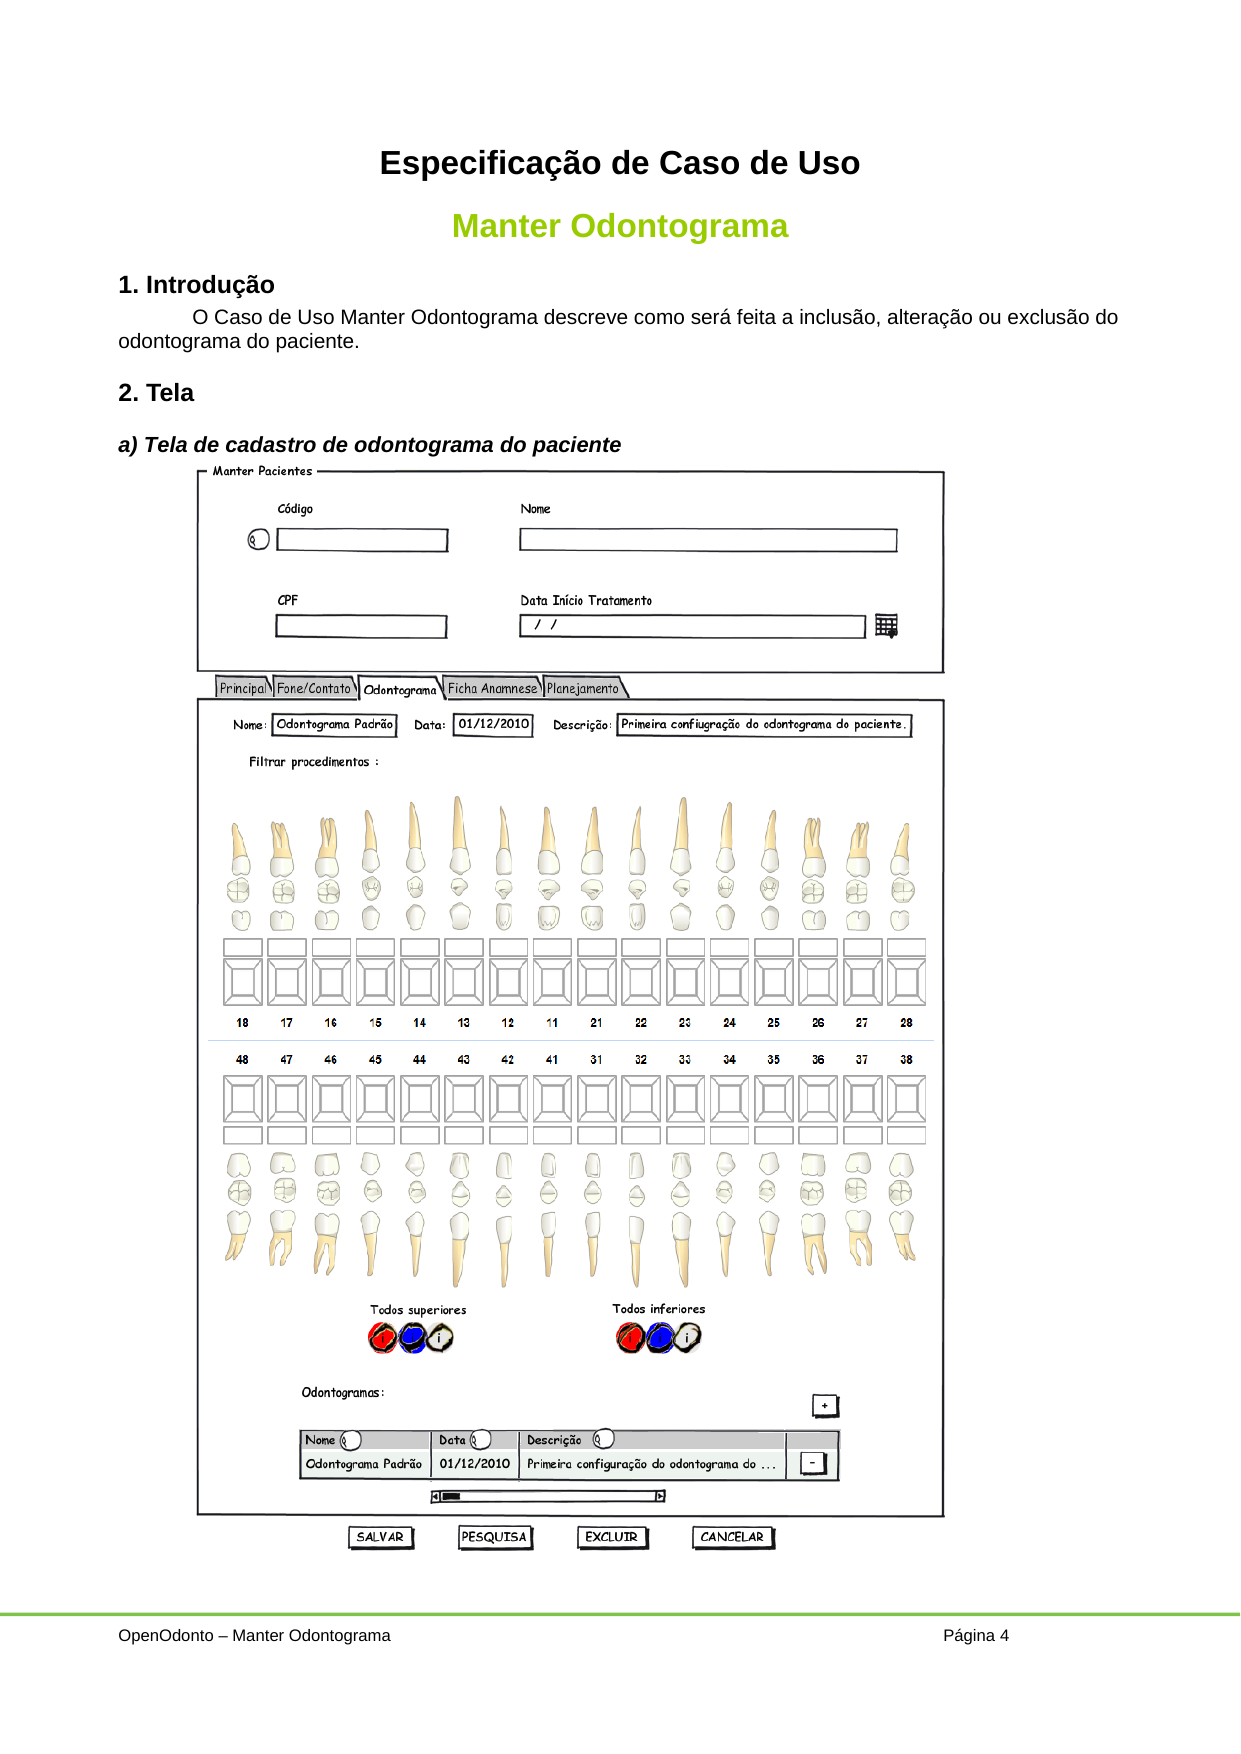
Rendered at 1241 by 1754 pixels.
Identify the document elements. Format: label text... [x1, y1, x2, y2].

picture [196, 463, 1044, 1551]
subtitle 1. Introdução [118, 270, 1122, 299]
subtitle Tela de cadastro de odontograma do paciente [118, 432, 1122, 457]
text O Caso de Uso Manter Odontograma descreve como será feita a inclusão, alteração ou exclusão do odontograma do paciente. [118, 305, 1122, 353]
subtitle 2. Tela [117, 378, 1122, 407]
title Especificação de Caso de Uso [118, 143, 1122, 182]
title Manter Odontograma [118, 207, 1122, 245]
